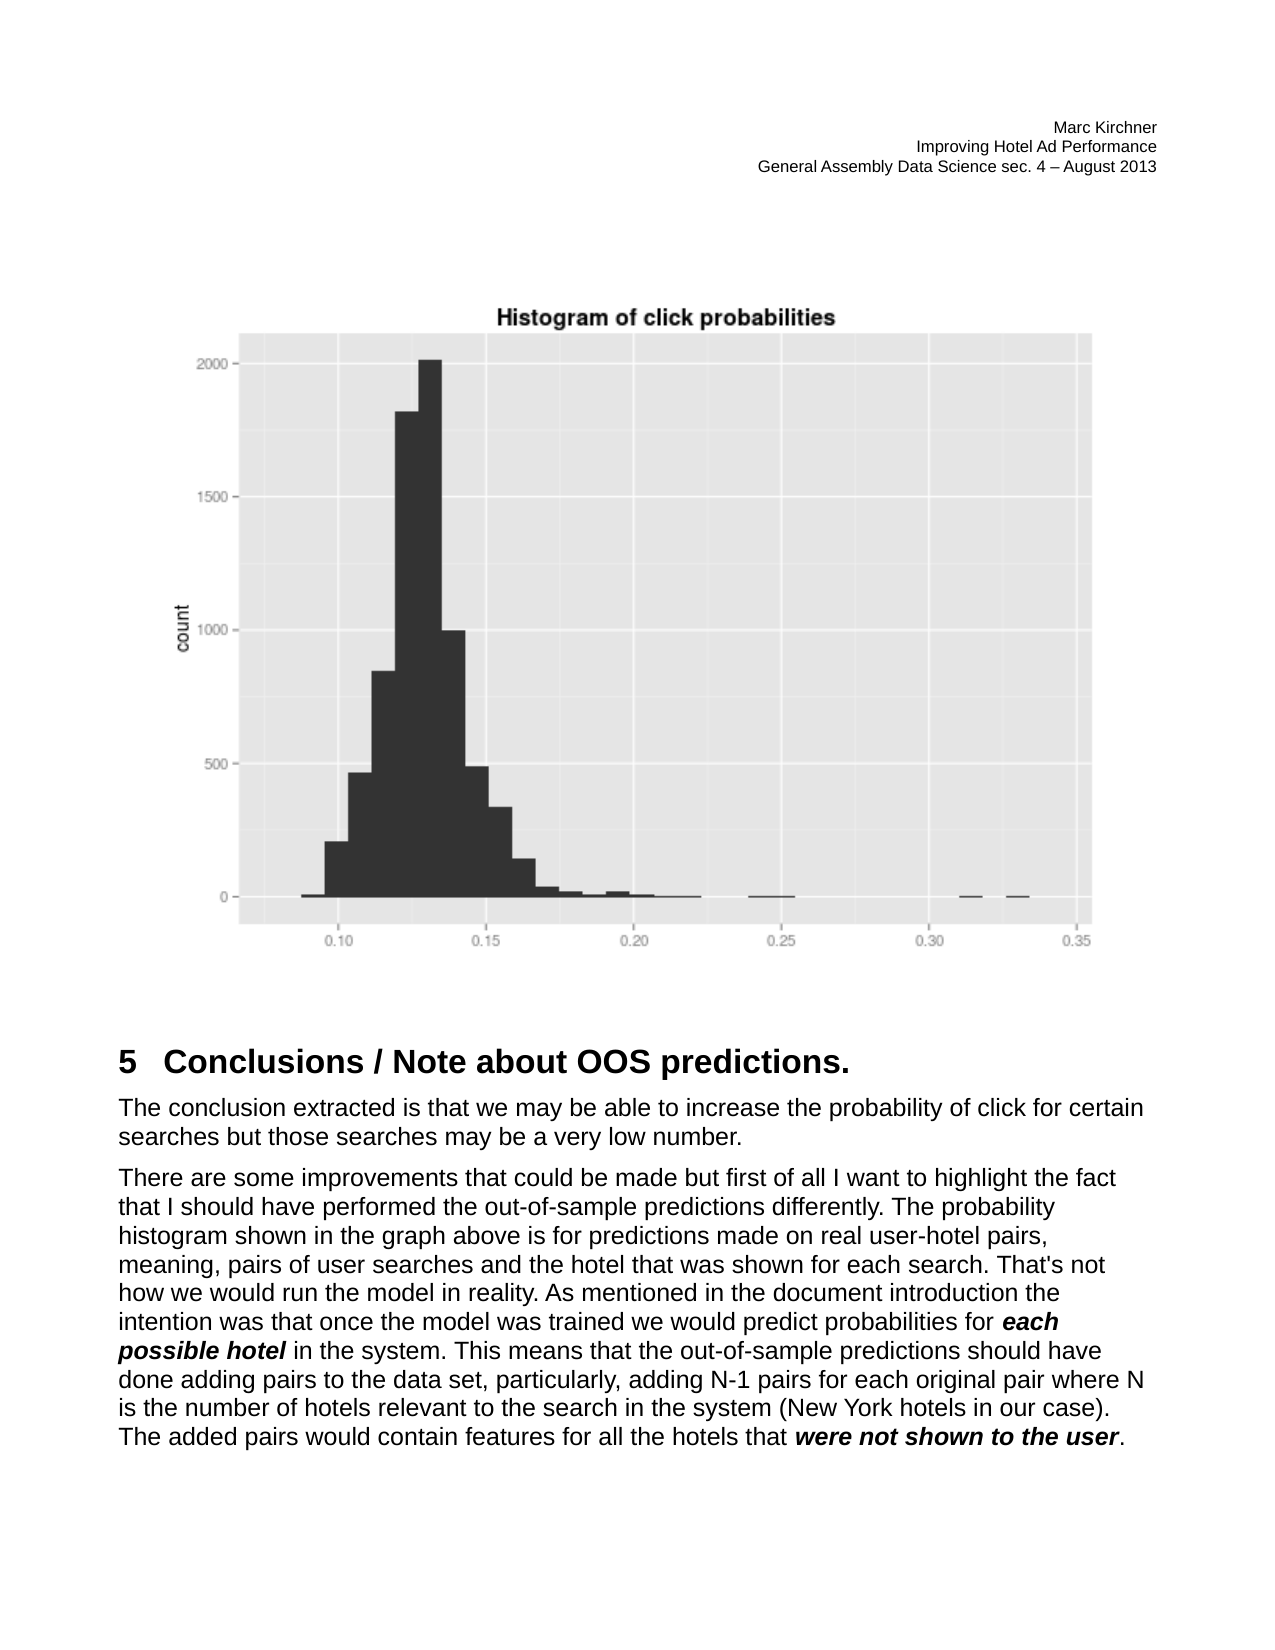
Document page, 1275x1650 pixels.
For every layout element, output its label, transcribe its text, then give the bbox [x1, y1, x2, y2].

text The conclusion extracted is that we may be able to increase the probability of click for certain searches but those searches may be a very low number. [118, 1093, 1157, 1151]
picture [153, 271, 1122, 976]
subtitle Conclusions / Note about OOS predictions. [118, 1042, 1157, 1081]
text There are some improvements that could be made but first of all I want to highlight the fact that I should have performed the out-of-sample predictions differently. The probability histogram shown in the graph above is for predictions made on real user-hotel pairs, meaning, pairs of user searches and the hotel that was shown for each search. That's not how we would run the model in reality. As mentioned in the document introduction the intention was that once the model was trained we would predict probabilities for each possible hotel in the system. This means that the out-of-sample predictions should have done adding pairs to the data set, particularly, adding N-1 pairs for each original pair where N is the number of hotels relevant to the search in the system (New York hotels in our case). The added pairs would contain features for all the hotels that were not shown to the user. [118, 1163, 1157, 1451]
